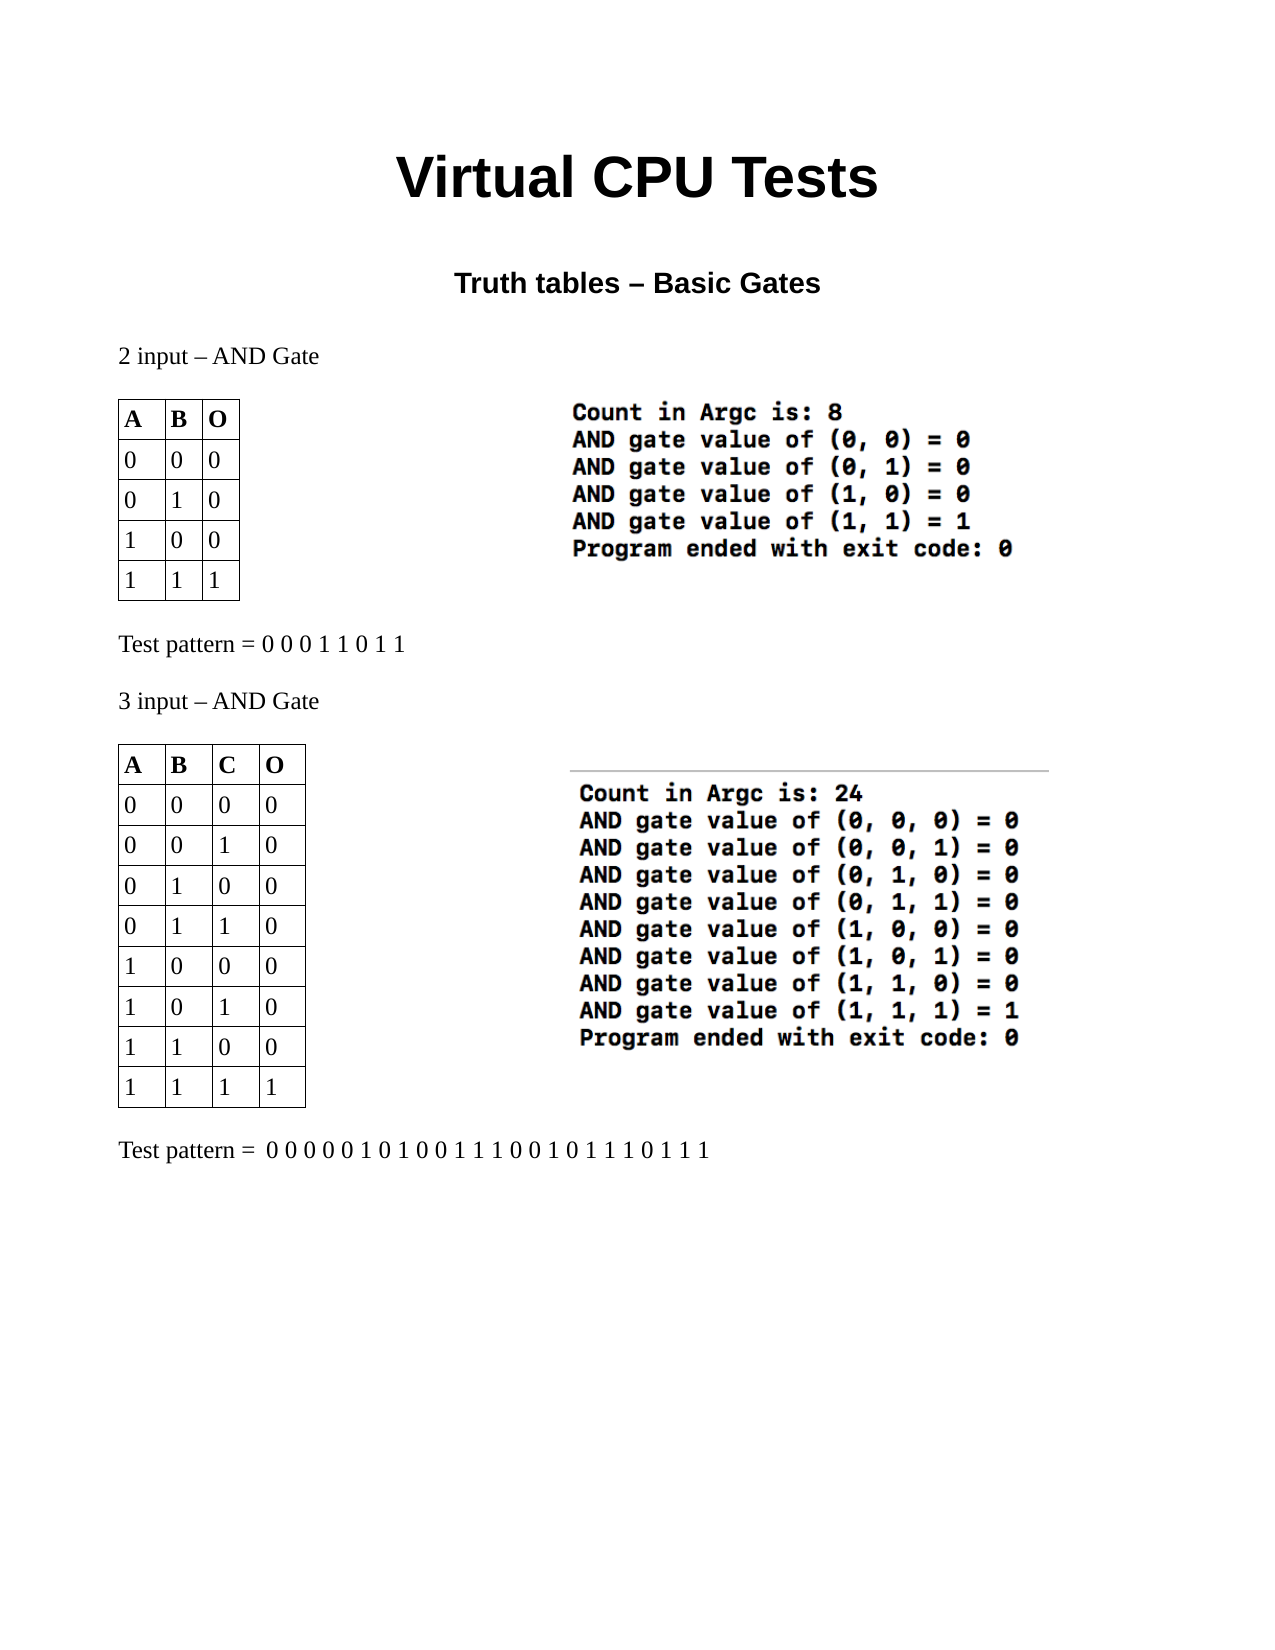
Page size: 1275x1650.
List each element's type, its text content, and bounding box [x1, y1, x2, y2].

table_cell 1 [166, 561, 202, 600]
subtitle Truth tables – Basic Gates [118, 266, 1157, 300]
table_cell 1 [119, 1067, 165, 1107]
table_cell 1 [260, 1067, 305, 1107]
table_cell 0 [260, 826, 305, 865]
table_cell 0 [119, 866, 165, 905]
table_header O [260, 745, 305, 784]
table_header B [166, 400, 202, 439]
table_cell 0 [119, 826, 165, 865]
table_header O [203, 400, 239, 439]
text Test pattern = 0 0 0 1 1 0 1 1 [118, 629, 1157, 658]
table_header A [119, 745, 165, 784]
picture [564, 391, 1047, 590]
table_cell 1 [213, 1067, 259, 1107]
table_cell 1 [166, 906, 212, 946]
table_cell 0 [166, 947, 212, 986]
table_cell 1 [119, 561, 165, 600]
table_header C [213, 745, 259, 784]
table_cell 0 [260, 947, 305, 986]
table_cell 0 [166, 987, 212, 1026]
title Virtual CPU Tests [118, 143, 1157, 210]
table_cell 0 [213, 785, 259, 824]
table_cell 1 [119, 947, 165, 986]
text Test pattern = 0 0 0 0 0 1 0 1 0 0 1 1 1 0 0 1 0 1 1 1 0 1 1 1 [118, 1136, 1157, 1164]
table_cell 0 [260, 906, 305, 946]
table_cell 1 [166, 866, 212, 905]
table_cell 0 [260, 785, 305, 824]
table_header B [166, 745, 212, 784]
table_cell 1 [213, 987, 259, 1026]
table_cell 1 [166, 1027, 212, 1066]
table_cell 0 [166, 521, 202, 560]
table_cell 1 [213, 906, 259, 946]
text 3 input – AND Gate [118, 686, 1157, 715]
table_cell 0 [119, 480, 165, 519]
table_cell 1 [203, 561, 239, 600]
table_cell 0 [203, 440, 239, 479]
table_cell 0 [119, 440, 165, 479]
table_cell 1 [166, 480, 202, 519]
table_cell 0 [119, 906, 165, 946]
table_cell 1 [119, 987, 165, 1026]
picture [569, 770, 1049, 1079]
table_cell 1 [166, 1067, 212, 1107]
table_cell 0 [166, 440, 202, 479]
table_cell 1 [119, 521, 165, 560]
table_header A [119, 400, 165, 439]
table_cell 0 [260, 1027, 305, 1066]
table_cell 0 [213, 866, 259, 905]
table_cell 0 [166, 785, 212, 824]
table_cell 0 [260, 987, 305, 1026]
text 2 input – AND Gate [118, 341, 1157, 370]
table_cell 1 [119, 1027, 165, 1066]
table_cell 0 [213, 1027, 259, 1066]
table_cell 0 [203, 521, 239, 560]
table_cell 0 [203, 480, 239, 519]
table_cell 0 [213, 947, 259, 986]
table_cell 0 [260, 866, 305, 905]
table_cell 1 [213, 826, 259, 865]
table_cell 0 [119, 785, 165, 824]
table_cell 0 [166, 826, 212, 865]
